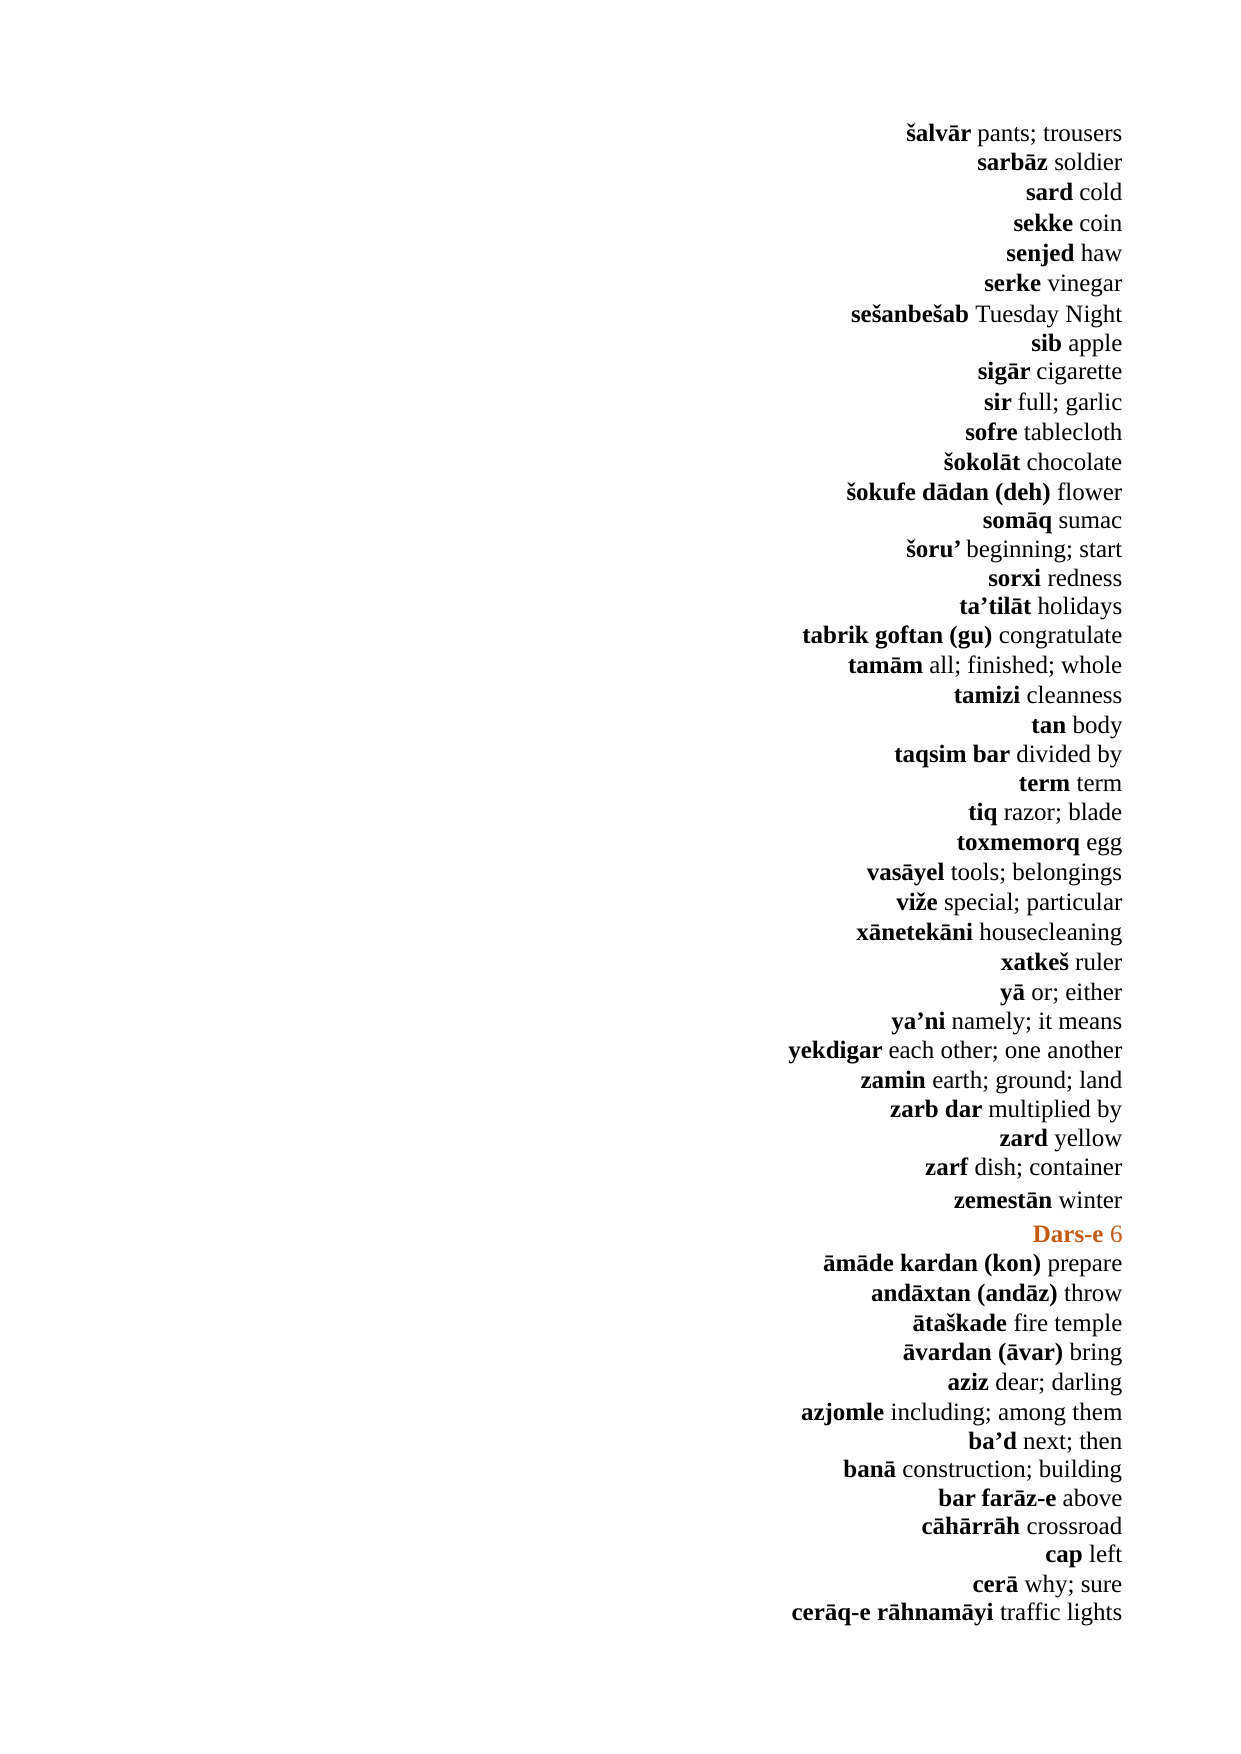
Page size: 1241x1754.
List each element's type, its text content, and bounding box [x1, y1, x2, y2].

text cerā why; sure [118, 1569, 1122, 1597]
text andāxtan (andāz) throw [118, 1278, 1122, 1307]
text cap left [118, 1540, 1122, 1569]
text sib apple [118, 328, 1122, 356]
text šoru’ beginning; start [118, 534, 1122, 563]
text tiq razor; blade [118, 797, 1122, 825]
text zamin earth; ground; land [118, 1065, 1122, 1093]
text ta’tilāt holidays [118, 592, 1122, 620]
text šokufe dādan (deh) flower [118, 477, 1122, 506]
text banā construction; building [118, 1455, 1122, 1483]
text taqsim bar divided by [118, 739, 1122, 768]
text xānetekāni housecleaning [118, 917, 1122, 946]
text zemestān winter [118, 1185, 1122, 1214]
text zarb dar multiplied by [118, 1095, 1122, 1123]
text zarf dish; container [118, 1152, 1122, 1181]
text somāq sumac [118, 506, 1122, 534]
text ātaškade fire temple [118, 1308, 1122, 1337]
text tamizi cleanness [118, 681, 1122, 709]
text xatkeš ruler [118, 947, 1122, 976]
text senjed haw [118, 238, 1122, 267]
text vasāyel tools; belongings [118, 857, 1122, 886]
text tabrik goftan (gu) congratulate [118, 620, 1122, 649]
text azjomle including; among them [118, 1397, 1122, 1426]
text serke vinegar [118, 268, 1122, 297]
text sigār cigarette [118, 356, 1122, 385]
text aziz dear; darling [118, 1367, 1122, 1396]
text sorxi redness [118, 563, 1122, 592]
text sir full; garlic [118, 387, 1122, 415]
text yā or; either [118, 977, 1122, 1006]
text sešanbešab Tuesday Night [118, 299, 1122, 328]
text cerāq-e rāhnamāyi traffic lights [118, 1597, 1122, 1626]
text šokolāt chocolate [118, 447, 1122, 476]
text šalvār pants; trousers [118, 118, 1122, 147]
text tan body [118, 711, 1122, 739]
text sofre tablecloth [118, 417, 1122, 445]
text āmāde kardan (kon) prepare [118, 1248, 1122, 1276]
text Dars-e 6 [118, 1219, 1122, 1248]
text sard cold [118, 177, 1122, 206]
text āvardan (āvar) bring [118, 1337, 1122, 1366]
text zard yellow [118, 1123, 1122, 1152]
text ya’ni namely; it means [118, 1006, 1122, 1035]
text viže special; particular [118, 887, 1122, 916]
text bar farāz-e above [118, 1483, 1122, 1512]
text sarbāz soldier [118, 147, 1122, 176]
text ba’d next; then [118, 1426, 1122, 1455]
text yekdigar each other; one another [118, 1035, 1122, 1063]
text toxmemorq egg [118, 827, 1122, 855]
text cāhārrāh crossroad [118, 1512, 1122, 1540]
text tamām all; finished; whole [118, 650, 1122, 679]
text term term [118, 768, 1122, 797]
text sekke coin [118, 208, 1122, 236]
